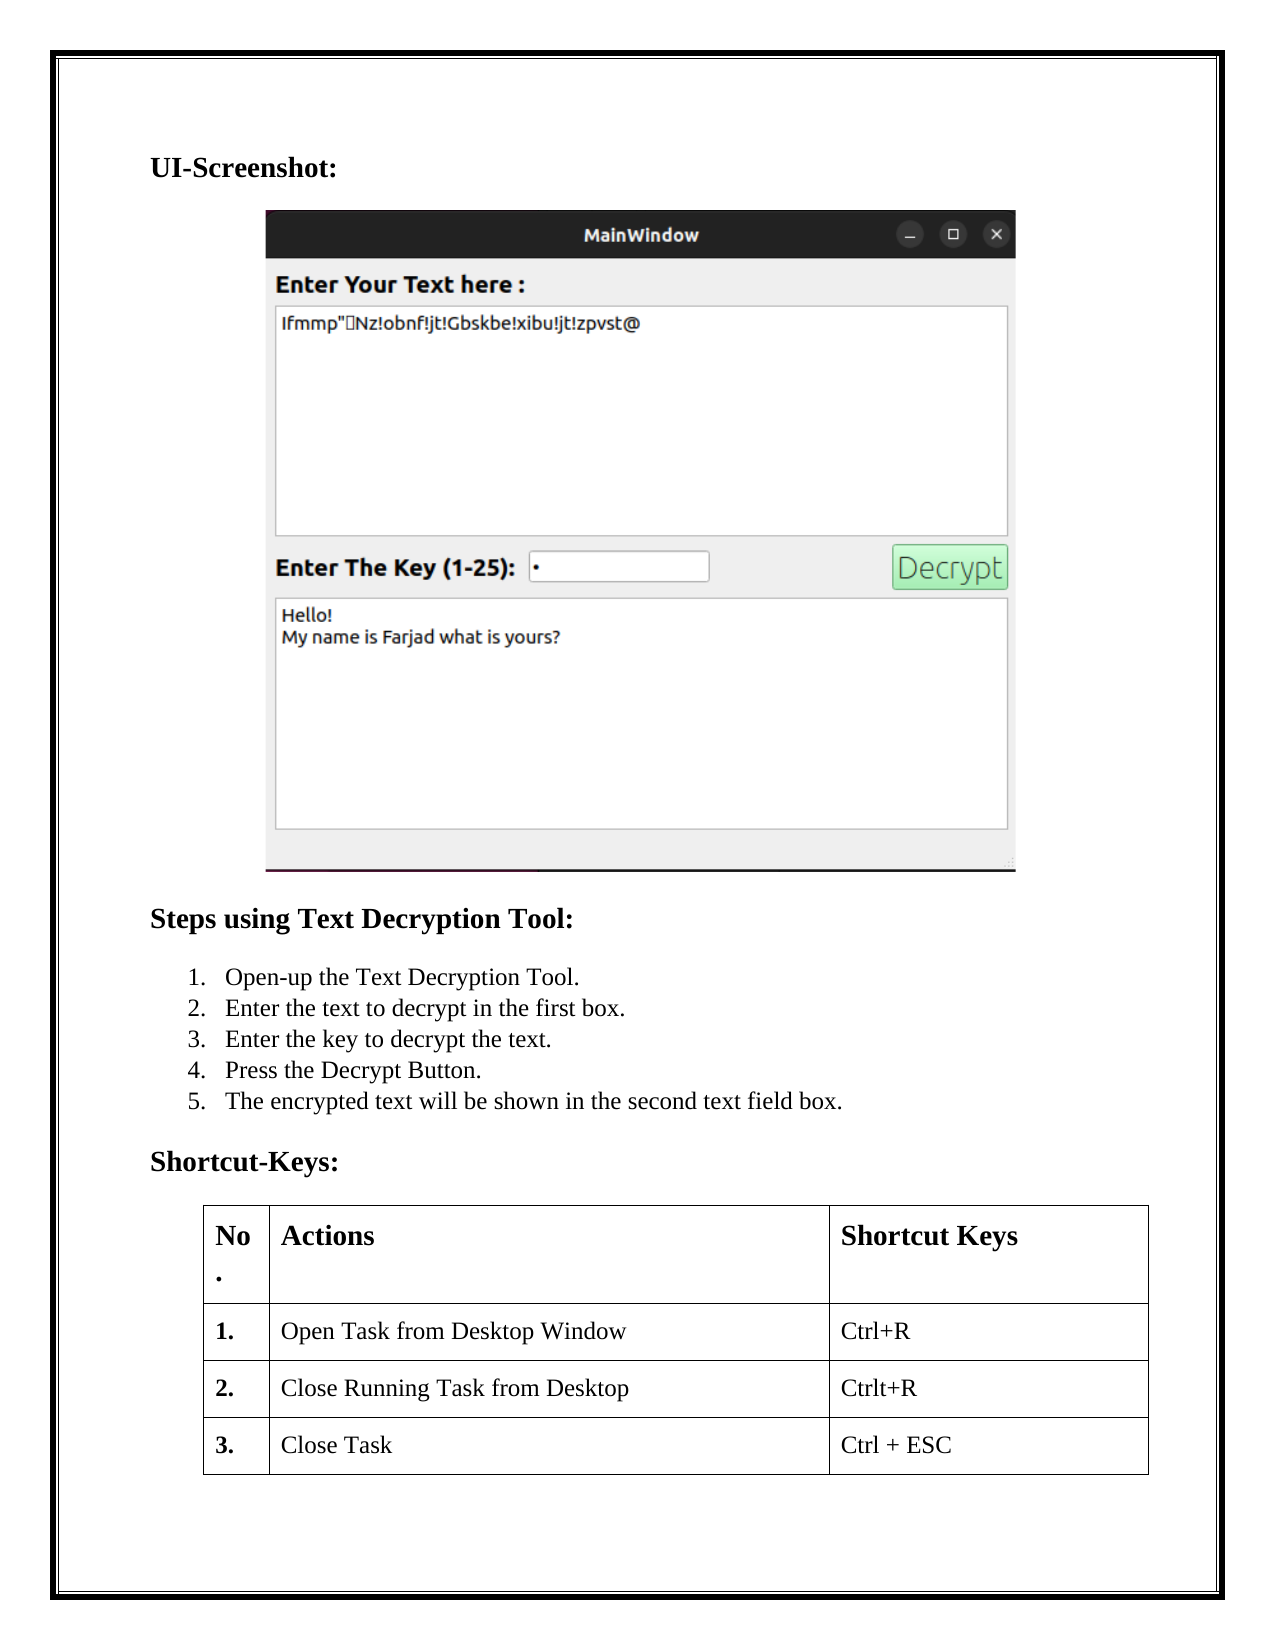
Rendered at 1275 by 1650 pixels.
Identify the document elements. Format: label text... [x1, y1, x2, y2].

table_cell 3. [204, 1418, 269, 1474]
subtitle Steps using Text Decryption Tool: [150, 901, 1125, 934]
list Open-up the Text Decryption Tool. [187, 962, 1125, 990]
list The encrypted text will be shown in the second text field box. [187, 1086, 1125, 1114]
list Enter the key to decrypt the text. [187, 1024, 1125, 1052]
table_cell Close Running Task from Desktop [270, 1361, 829, 1417]
list Press the Decrypt Button. [187, 1055, 1125, 1083]
table_header Shortcut Keys [830, 1206, 1148, 1303]
table_cell Open Task from Desktop Window [270, 1304, 829, 1360]
subtitle UI-Screenshot: [150, 150, 1125, 183]
table_cell Close Task [270, 1418, 829, 1474]
table_header Actions [270, 1206, 829, 1303]
subtitle Shortcut-Keys: [150, 1144, 1125, 1177]
table_cell 2. [204, 1361, 269, 1417]
table_cell Ctrl + ESC [830, 1418, 1148, 1474]
table_cell Ctrl+R [830, 1304, 1148, 1360]
table_cell 1. [204, 1304, 269, 1360]
table_cell Ctrlt+R [830, 1361, 1148, 1417]
list Enter the text to decrypt in the first box. [187, 993, 1125, 1021]
picture [265, 210, 1016, 872]
table_header No. [204, 1206, 269, 1303]
